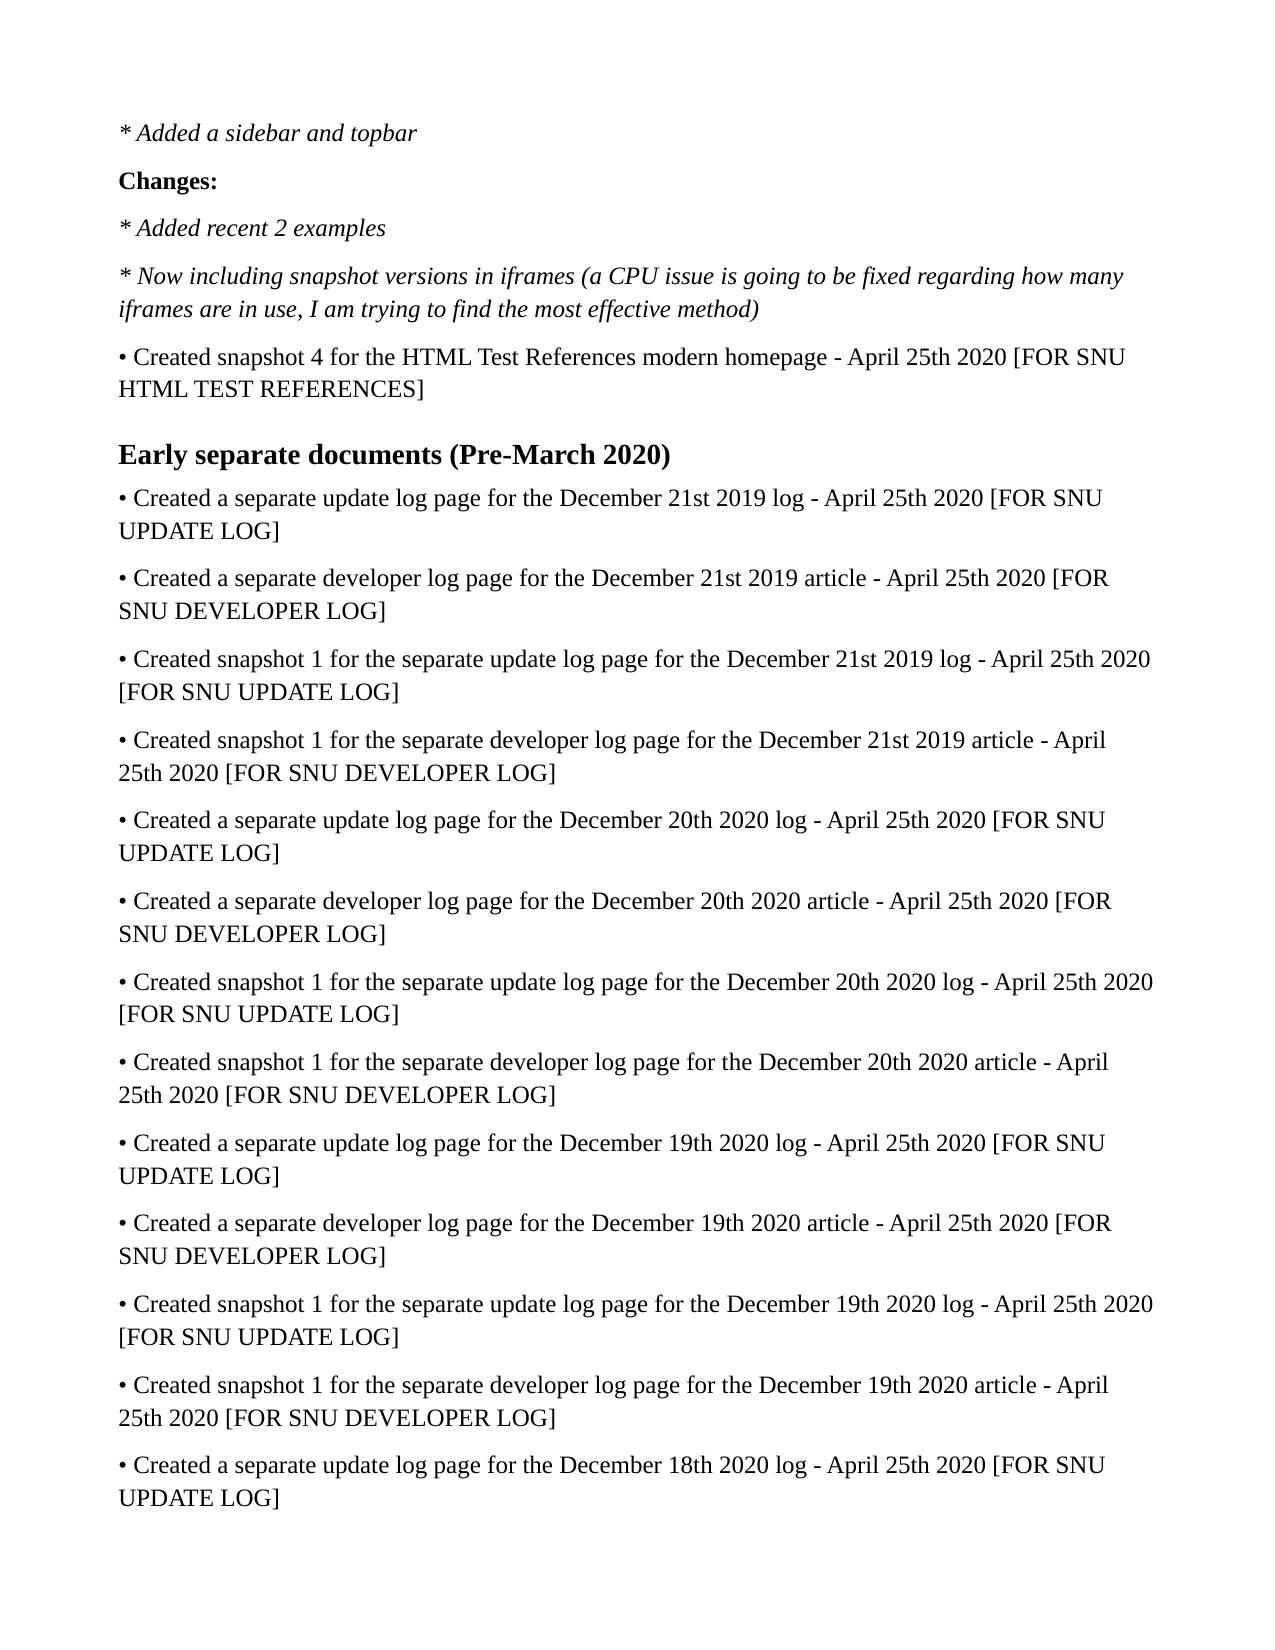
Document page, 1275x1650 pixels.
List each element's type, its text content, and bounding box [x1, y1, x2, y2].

text • Created snapshot 1 for the separate developer log page for the December 19th 2020 article - April 25th 2020 [FOR SNU DEVELOPER LOG] [118, 1370, 1157, 1431]
text • Created snapshot 1 for the separate update log page for the December 20th 2020 log - April 25th 2020 [FOR SNU UPDATE LOG] [118, 967, 1157, 1028]
subtitle Early separate documents (Pre-March 2020) [118, 437, 1157, 470]
text • Created snapshot 1 for the separate developer log page for the December 20th 2020 article - April 25th 2020 [FOR SNU DEVELOPER LOG] [118, 1047, 1157, 1109]
text • Created a separate developer log page for the December 19th 2020 article - April 25th 2020 [FOR SNU DEVELOPER LOG] [118, 1208, 1157, 1270]
text • Created a separate update log page for the December 20th 2020 log - April 25th 2020 [FOR SNU UPDATE LOG] [118, 805, 1157, 867]
text * Added recent 2 examples [118, 213, 1157, 242]
text • Created a separate developer log page for the December 20th 2020 article - April 25th 2020 [FOR SNU DEVELOPER LOG] [118, 886, 1157, 948]
text Changes: [118, 166, 1157, 194]
text • Created snapshot 4 for the HTML Test References modern homepage - April 25th 2020 [FOR SNU HTML TEST REFERENCES] [118, 342, 1157, 403]
text • Created a separate update log page for the December 19th 2020 log - April 25th 2020 [FOR SNU UPDATE LOG] [118, 1128, 1157, 1189]
text • Created snapshot 1 for the separate update log page for the December 21st 2019 log - April 25th 2020 [FOR SNU UPDATE LOG] [118, 644, 1157, 706]
text * Now including snapshot versions in iframes (a CPU issue is going to be fixed regarding how many iframes are in use, I am trying to find the most effective method) [118, 261, 1157, 323]
text • Created snapshot 1 for the separate update log page for the December 19th 2020 log - April 25th 2020 [FOR SNU UPDATE LOG] [118, 1289, 1157, 1351]
text • Created a separate developer log page for the December 21st 2019 article - April 25th 2020 [FOR SNU DEVELOPER LOG] [118, 563, 1157, 625]
text • Created a separate update log page for the December 18th 2020 log - April 25th 2020 [FOR SNU UPDATE LOG] [118, 1450, 1157, 1512]
text • Created snapshot 1 for the separate developer log page for the December 21st 2019 article - April 25th 2020 [FOR SNU DEVELOPER LOG] [118, 725, 1157, 786]
text * Added a sidebar and topbar [118, 118, 1157, 147]
text • Created a separate update log page for the December 21st 2019 log - April 25th 2020 [FOR SNU UPDATE LOG] [118, 483, 1157, 544]
